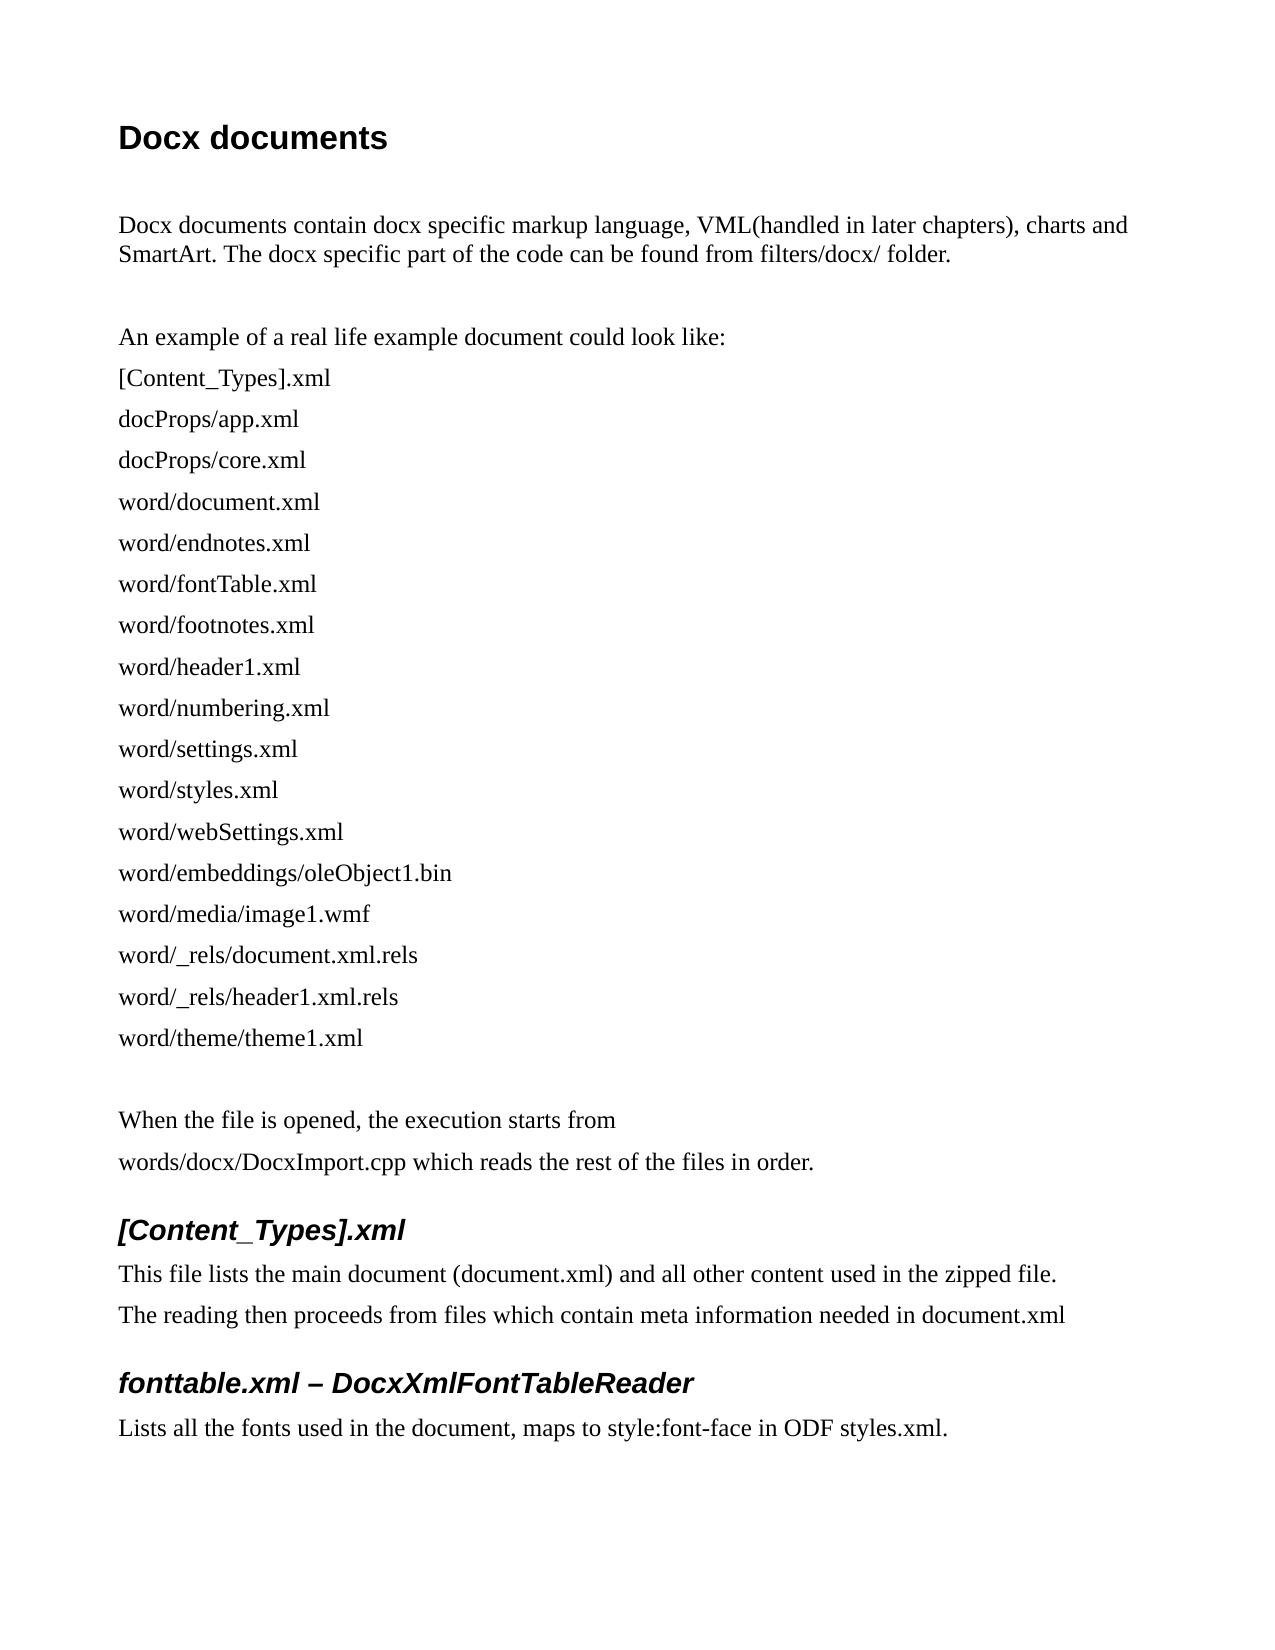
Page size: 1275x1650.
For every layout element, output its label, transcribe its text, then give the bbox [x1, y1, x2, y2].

text The reading then proceeds from files which contain meta information needed in document.xml [118, 1300, 1157, 1329]
text words/docx/DocxImport.cpp which reads the rest of the files in order. [118, 1147, 1157, 1176]
text word/styles.xml [118, 776, 1157, 804]
text word/numbering.xml [118, 693, 1157, 722]
text word/webSettings.xml [118, 817, 1157, 846]
text word/theme/theme1.xml [118, 1023, 1157, 1052]
text word/header1.xml [118, 652, 1157, 681]
text word/fontTable.xml [118, 569, 1157, 598]
text word/embeddings/oleObject1.bin [118, 858, 1157, 887]
text When the file is opened, the execution starts from [118, 1106, 1157, 1134]
text docProps/core.xml [118, 446, 1157, 474]
text word/endnotes.xml [118, 528, 1157, 557]
text Lists all the fonts used in the document, maps to style:font-face in ODF styles.xml. [118, 1413, 1157, 1441]
text docProps/app.xml [118, 404, 1157, 433]
text word/_rels/header1.xml.rels [118, 982, 1157, 1011]
text This file lists the main document (document.xml) and all other content used in the zipped file. [118, 1259, 1157, 1288]
text [Content_Types].xml [118, 363, 1157, 392]
subtitle [Content_Types].xml [118, 1213, 1157, 1247]
text word/settings.xml [118, 734, 1157, 763]
text word/footnotes.xml [118, 611, 1157, 639]
text word/document.xml [118, 487, 1157, 516]
subtitle fonttable.xml – DocxXmlFontTableReader [118, 1367, 1157, 1400]
text Docx documents contain docx specific markup language, VML(handled in later chapters), charts and SmartArt. The docx specific part of the code can be found from filters/docx/ folder. [118, 211, 1157, 268]
text word/media/image1.wmf [118, 899, 1157, 928]
text word/_rels/document.xml.rels [118, 941, 1157, 969]
subtitle Docx documents [118, 118, 1157, 157]
text An example of a real life example document could look like: [118, 322, 1157, 351]
